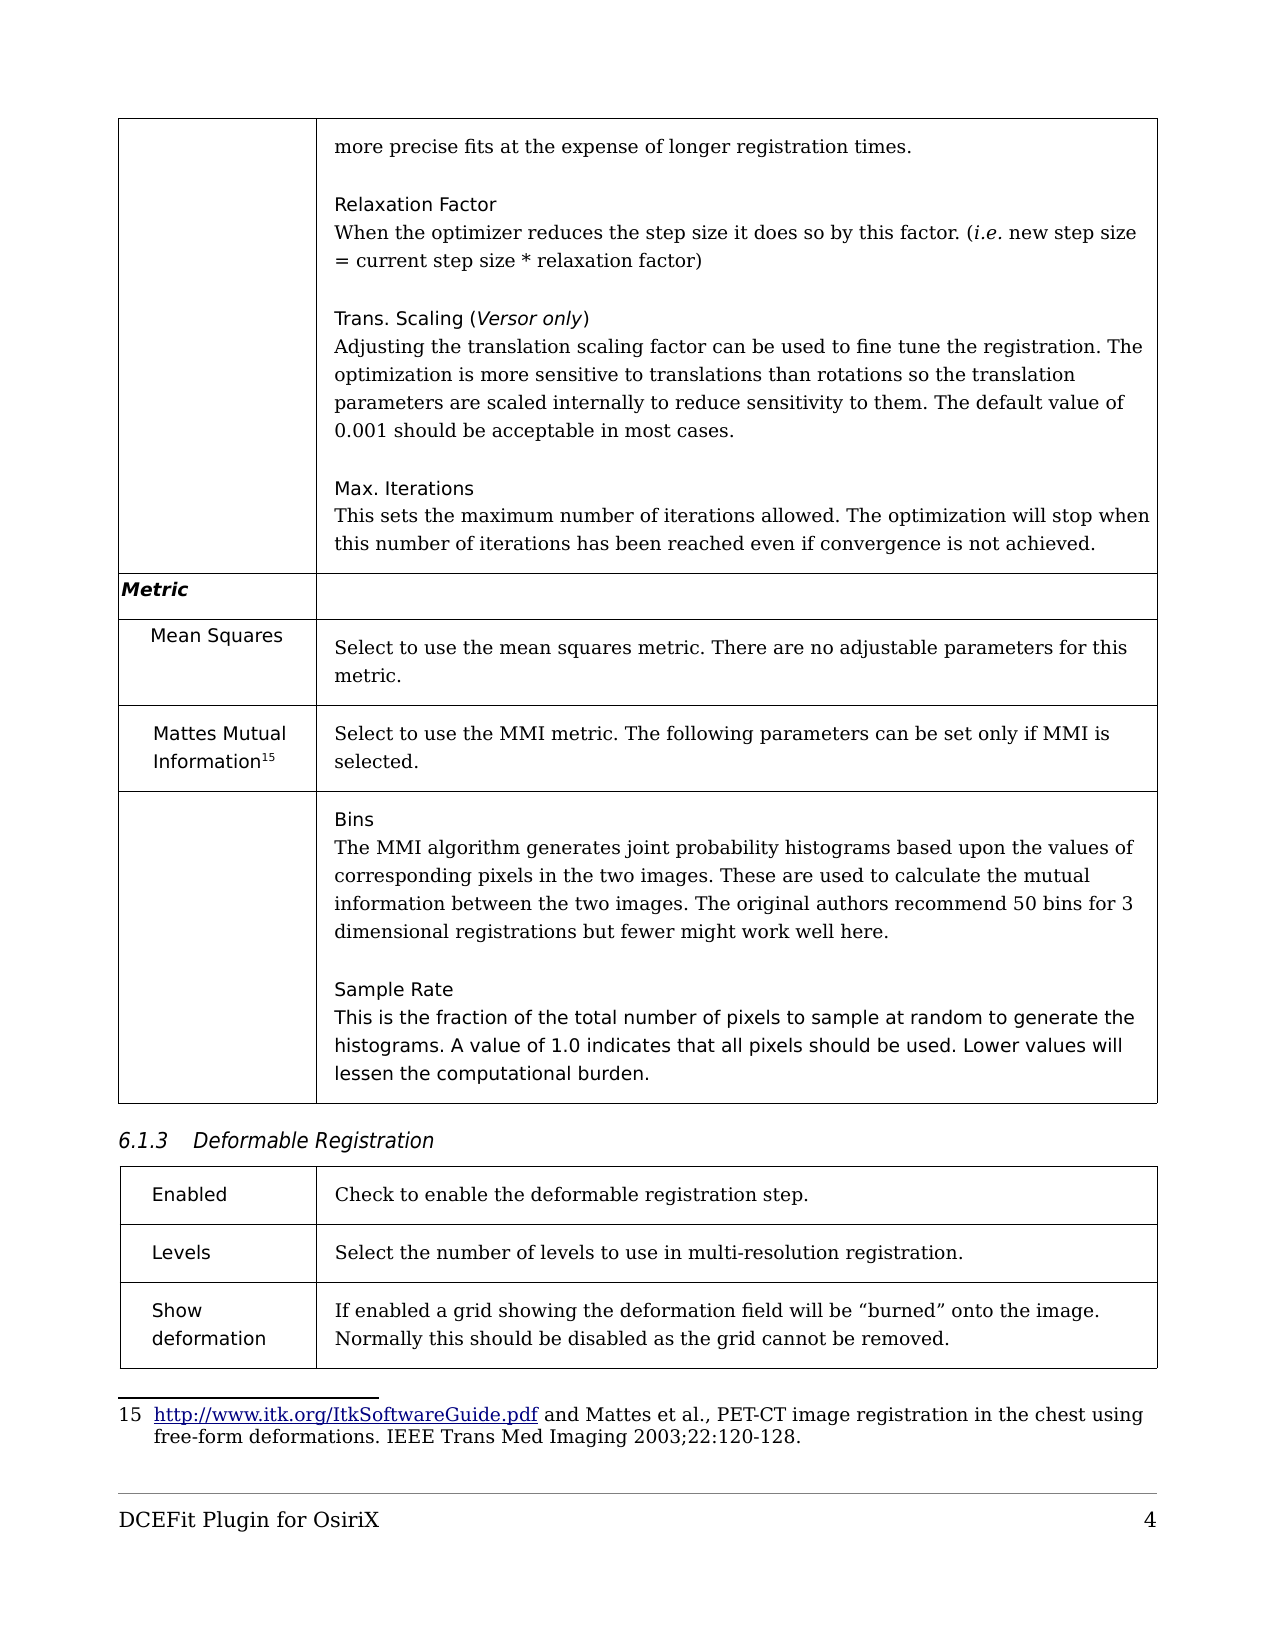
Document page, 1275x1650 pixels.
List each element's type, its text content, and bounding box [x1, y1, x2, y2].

table_cell Bins The MMI algorithm generates joint probability histograms based upon the values of corresponding pixels in the two images. These are used to calculate the mutual information between the two images. The original authors recommend 50 bins for 3 dimensional registrations but fewer might work well here. Sample Rate This is the fraction of the total number of pixels to sample at random to generate the histograms. A value of 1.0 indicates that all pixels should be used. Lower values will lessen the computational burden. [317, 792, 1157, 1102]
table_cell [119, 792, 316, 1102]
table_cell Select the number of levels to use in multi-resolution registration. [317, 1225, 1157, 1282]
table_cell If enabled a grid showing the deformation field will be “burned” onto the image. Normally this should be disabled as the grid cannot be removed. [317, 1283, 1157, 1368]
table_cell Show deformation [121, 1283, 316, 1368]
table_cell Mattes Mutual Information [119, 706, 316, 791]
table_cell Select to use the mean squares metric. There are no adjustable parameters for this metric. [317, 620, 1157, 705]
table_cell Mean Squares [119, 620, 316, 705]
table_cell Metric [119, 574, 316, 619]
table_cell [119, 119, 316, 573]
table_header Enabled [121, 1167, 316, 1224]
table_header Check to enable the deformable registration step. [317, 1167, 1157, 1224]
table_cell Levels [121, 1225, 316, 1282]
table_cell Select to use the MMI metric. The following parameters can be set only if MMI is selected. [317, 706, 1157, 791]
table_cell [317, 574, 1157, 619]
subtitle Deformable Registration [118, 1128, 1157, 1153]
table_cell more precise fits at the expense of longer registration times. Relaxation Factor When the optimizer reduces the step size it does so by this factor. (i.e. new step size = current step size * relaxation factor) Trans. Scaling (Versor only) Adjusting the translation scaling factor can be used to fine tune the registration. The optimization is more sensitive to translations than rotations so the translation parameters are scaled internally to reduce sensitivity to them. The default value of 0.001 should be acceptable in most cases. Max. Iterations This sets the maximum number of iterations allowed. The optimization will stop when this number of iterations has been reached even if convergence is not achieved. [317, 119, 1157, 573]
